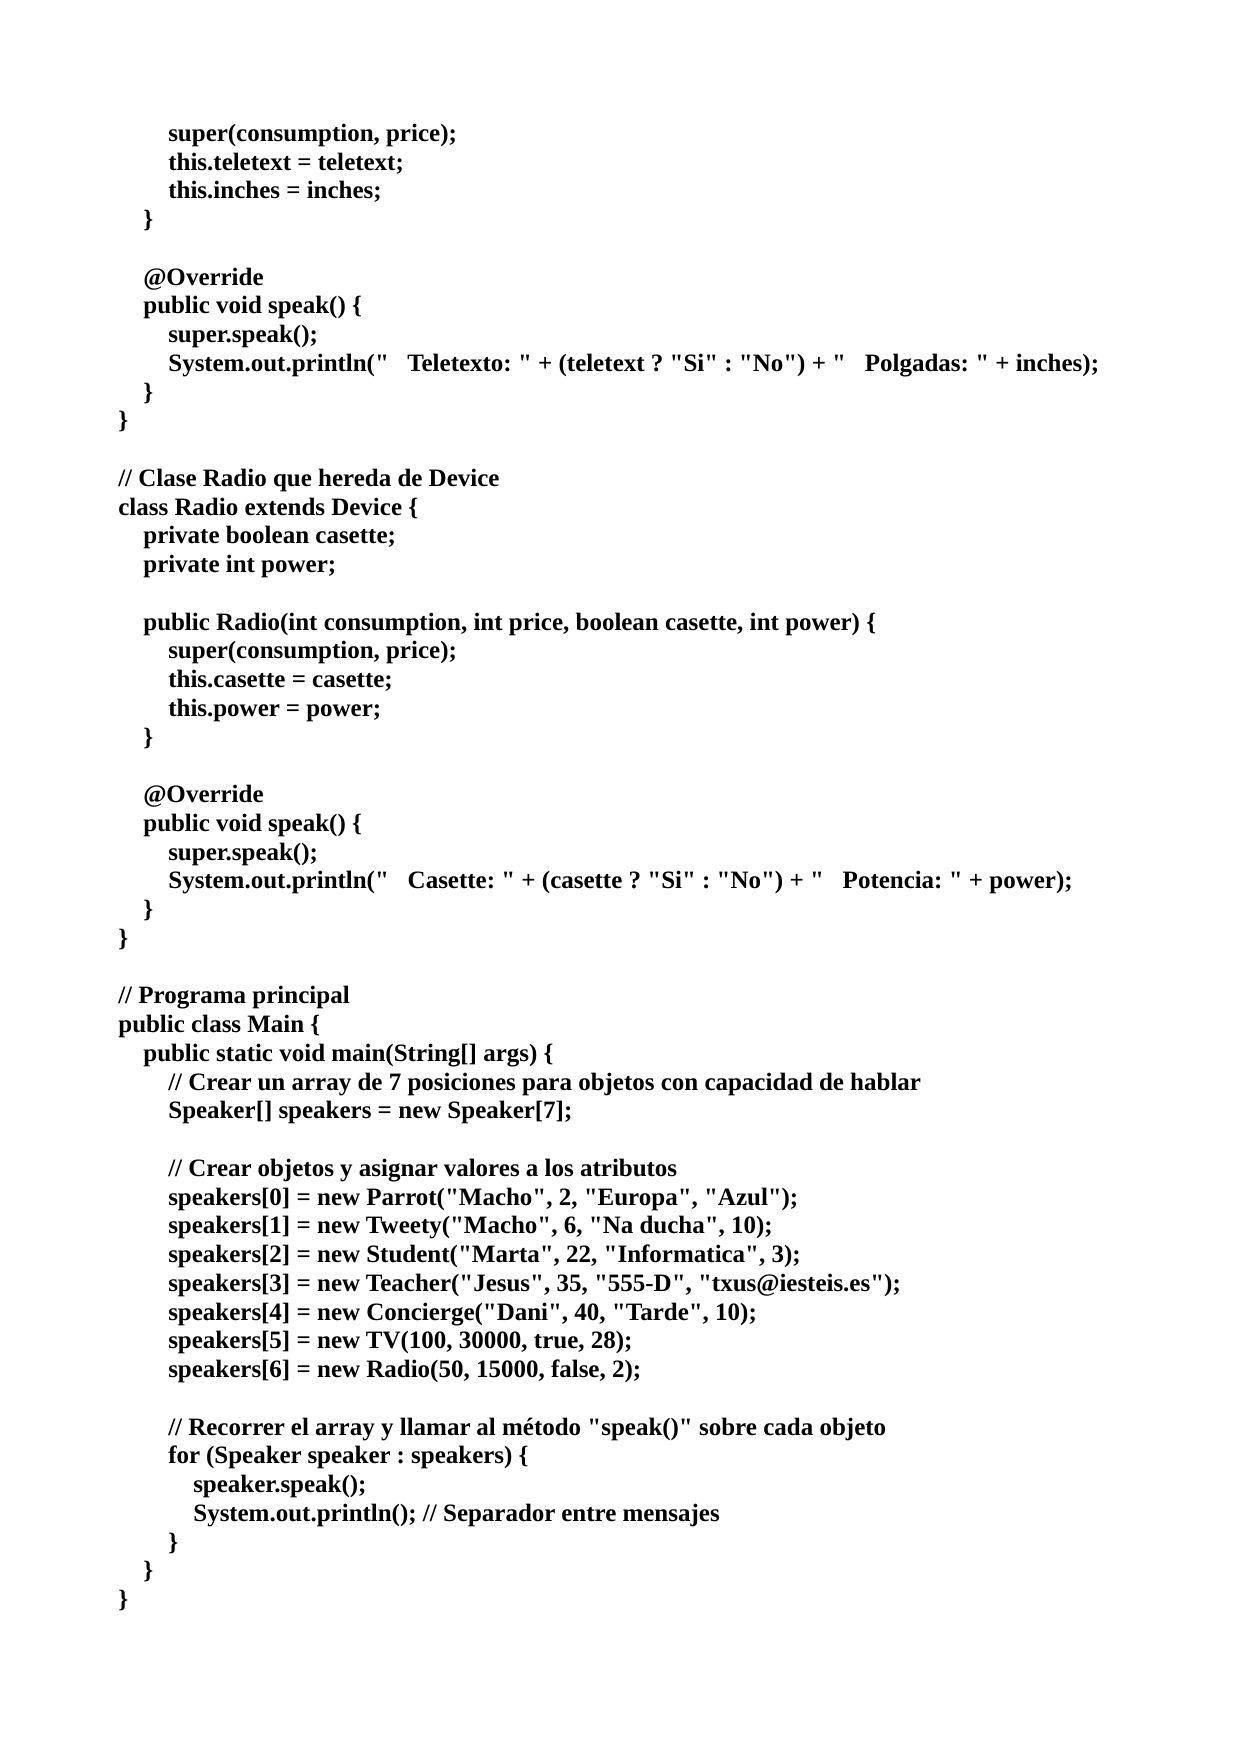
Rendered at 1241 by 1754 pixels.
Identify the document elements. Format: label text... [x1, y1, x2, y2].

text } [118, 722, 1122, 751]
text private boolean casette; [118, 521, 1122, 549]
text } [118, 1527, 1122, 1556]
text super.speak(); [118, 837, 1122, 866]
text public void speak() { [118, 291, 1122, 319]
text this.power = power; [118, 693, 1122, 722]
text speakers[0] = new Parrot("Macho", 2, "Europa", "Azul"); [118, 1182, 1122, 1211]
text } [118, 923, 1122, 952]
text public void speak() { [118, 808, 1122, 837]
text System.out.println(" Casette: " + (casette ? "Si" : "No") + " Potencia: " + power); [118, 866, 1122, 894]
text speakers[2] = new Student("Marta", 22, "Informatica", 3); [118, 1239, 1122, 1268]
text public class Main { [118, 1009, 1122, 1038]
text System.out.println(); // Separador entre mensajes [118, 1498, 1122, 1527]
text // Programa principal [118, 981, 1122, 1009]
text } [118, 406, 1122, 434]
text speaker.speak(); [118, 1469, 1122, 1498]
text this.teletext = teletext; [118, 147, 1122, 176]
text speakers[3] = new Teacher("Jesus", 35, "555-D", "txus@iesteis.es"); [118, 1268, 1122, 1297]
text System.out.println(" Teletexto: " + (teletext ? "Si" : "No") + " Polgadas: " + inches); [118, 348, 1122, 377]
text } [118, 377, 1122, 406]
text super.speak(); [118, 319, 1122, 348]
text speakers[1] = new Tweety("Macho", 6, "Na ducha", 10); [118, 1211, 1122, 1239]
text // Recorrer el array y llamar al método "speak()" sobre cada objeto [118, 1412, 1122, 1441]
text private int power; [118, 549, 1122, 578]
text super(consumption, price); [118, 118, 1122, 147]
text speakers[4] = new Concierge("Dani", 40, "Tarde", 10); [118, 1297, 1122, 1326]
text // Clase Radio que hereda de Device [118, 463, 1122, 492]
text speakers[5] = new TV(100, 30000, true, 28); [118, 1326, 1122, 1354]
text public Radio(int consumption, int price, boolean casette, int power) { [118, 607, 1122, 636]
text @Override [118, 779, 1122, 808]
text } [118, 204, 1122, 233]
text // Crear objetos y asignar valores a los atributos [118, 1153, 1122, 1182]
text } [118, 1556, 1122, 1584]
text public static void main(String[] args) { [118, 1038, 1122, 1067]
text } [118, 1584, 1122, 1613]
text class Radio extends Device { [118, 492, 1122, 521]
text Speaker[] speakers = new Speaker[7]; [118, 1096, 1122, 1124]
text this.casette = casette; [118, 664, 1122, 693]
text for (Speaker speaker : speakers) { [118, 1441, 1122, 1469]
text super(consumption, price); [118, 636, 1122, 664]
text speakers[6] = new Radio(50, 15000, false, 2); [118, 1354, 1122, 1383]
text this.inches = inches; [118, 176, 1122, 204]
text // Crear un array de 7 posiciones para objetos con capacidad de hablar [118, 1067, 1122, 1096]
text @Override [118, 262, 1122, 291]
text } [118, 894, 1122, 923]
